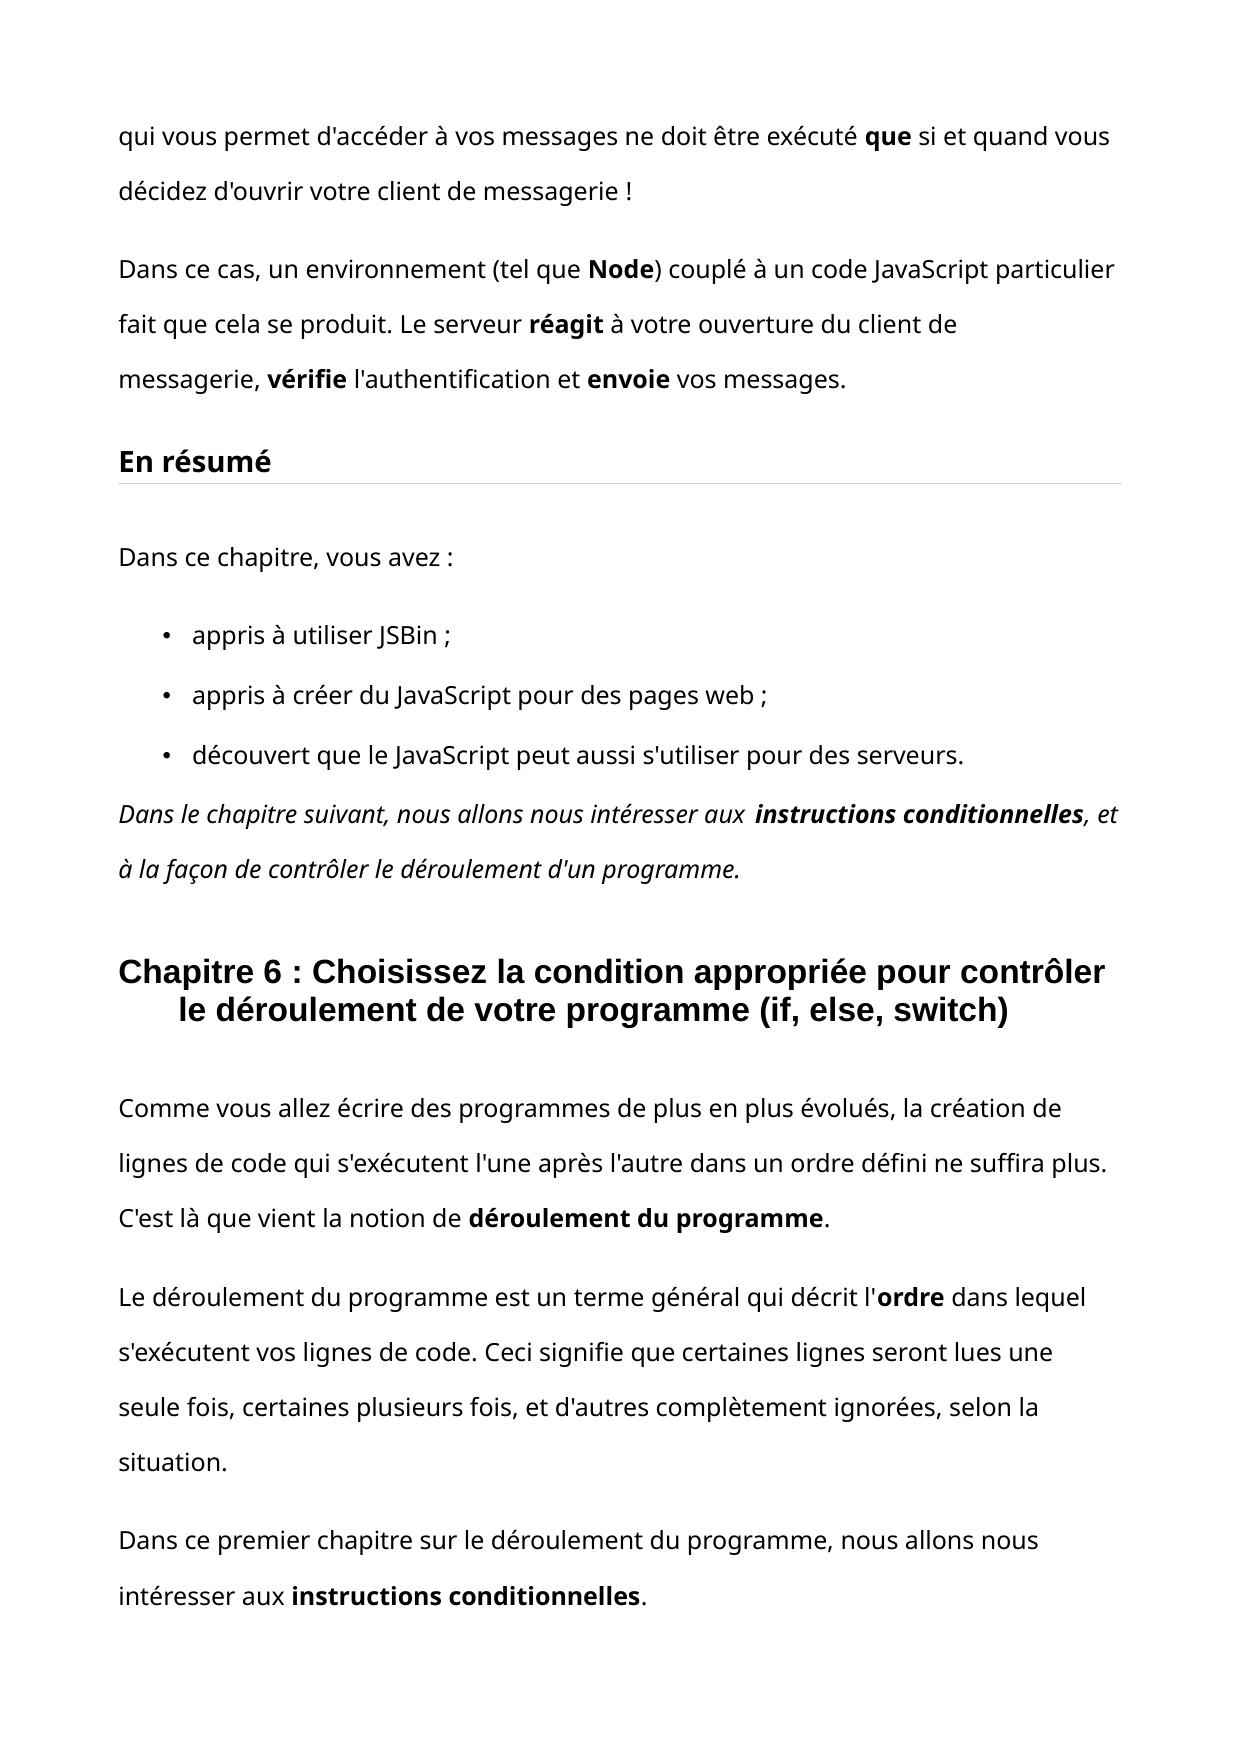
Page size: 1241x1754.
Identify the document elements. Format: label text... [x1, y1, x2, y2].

list appris à utiliser JSBin ; [162, 618, 1122, 652]
text Dans ce chapitre, vous avez : [118, 539, 1122, 573]
text Comme vous allez écrire des programmes de plus en plus évolués, la création de lignes de code qui s'exécutent l'une après l'autre dans un ordre défini ne suffira plus. C'est là que vient la notion de déroulement du programme. [118, 1090, 1122, 1235]
list appris à créer du JavaScript pour des pages web ; [162, 677, 1122, 712]
text Dans ce premier chapitre sur le déroulement du programme, nous allons nous intéresser aux instructions conditionnelles. [118, 1523, 1122, 1612]
subtitle En résumé [118, 441, 1122, 483]
text Le déroulement du programme est un terme général qui décrit l'ordre dans lequel s'exécutent vos lignes de code. Ceci signifie que certaines lignes seront lues une seule fois, certaines plusieurs fois, et d'autres complètement ignorées, selon la situation. [118, 1279, 1122, 1478]
text Dans le chapitre suivant, nous allons nous intéresser aux instructions conditionnelles, et à la façon de contrôler le déroulement d'un programme. [118, 797, 1122, 886]
list découvert que le JavaScript peut aussi s'utiliser pour des serveurs. [162, 737, 1122, 771]
text Dans ce cas, un environnement (tel que Node) couplé à un code JavaScript particulier fait que cela se produit. Le serveur réagit à votre ouverture du client de messagerie, vérifie l'authentification et envoie vos messages. [118, 252, 1122, 396]
subtitle Chapitre 6 : Choisissez la condition appropriée pour contrôler le déroulement de votre programme (if, else, switch) [118, 952, 1122, 1029]
text qui vous permet d'accéder à vos messages ne doit être exécuté que si et quand vous décidez d'ouvrir votre client de messagerie ! [118, 118, 1122, 207]
